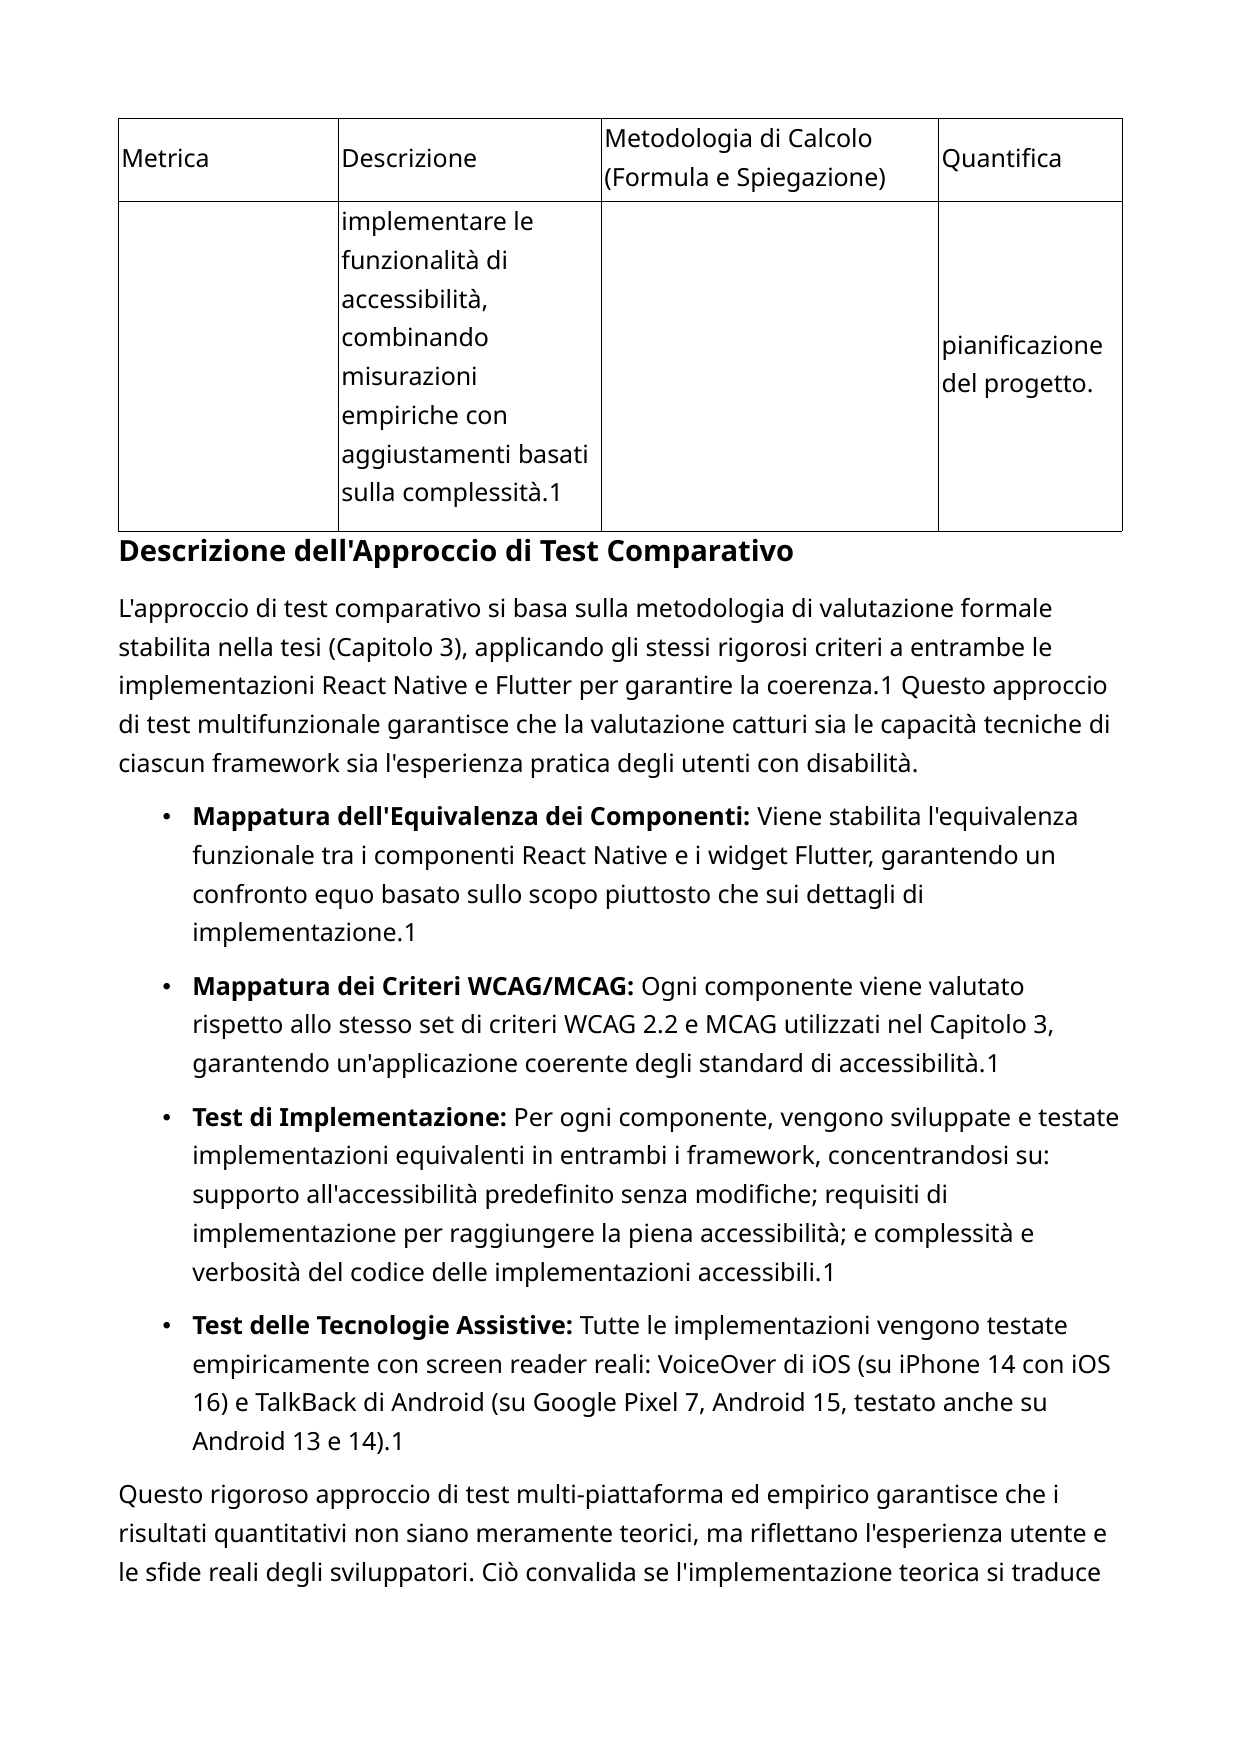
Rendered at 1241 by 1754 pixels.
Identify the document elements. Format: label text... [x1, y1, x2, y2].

table_header Quantifica [939, 119, 1122, 201]
subtitle Descrizione dell'Approccio di Test Comparativo [118, 532, 1122, 570]
table_cell [119, 202, 338, 531]
list Test delle Tecnologie Assistive: Tutte le implementazioni vengono testate empiricamente con screen reader reali: VoiceOver di iOS (su iPhone 14 con iOS 16) e TalkBack di Android (su Google Pixel 7, Android 15, testato anche su Android 13 e 14).1 [162, 1308, 1122, 1458]
table_header Descrizione [339, 119, 601, 201]
table_header Metrica [119, 119, 338, 201]
table_cell implementare le funzionalità di accessibilità, combinando misurazioni empiriche con aggiustamenti basati sulla complessità.1 [339, 202, 601, 531]
table_cell pianificazione del progetto. [939, 202, 1122, 531]
table_cell [602, 202, 938, 531]
table_header Metodologia di Calcolo (Formula e Spiegazione) [602, 119, 938, 201]
list Mappatura dei Criteri WCAG/MCAG: Ogni componente viene valutato rispetto allo stesso set di criteri WCAG 2.2 e MCAG utilizzati nel Capitolo 3, garantendo un'applicazione coerente degli standard di accessibilità.1 [162, 968, 1122, 1080]
list Mappatura dell'Equivalenza dei Componenti: Viene stabilita l'equivalenza funzionale tra i componenti React Native e i widget Flutter, garantendo un confronto equo basato sullo scopo piuttosto che sui dettagli di implementazione.1 [162, 799, 1122, 949]
text Questo rigoroso approccio di test multi-piattaforma ed empirico garantisce che i risultati quantitativi non siano meramente teorici, ma riflettano l'esperienza utente e le sfide reali degli sviluppatori. Ciò convalida se l'implementazione teorica si traduce [118, 1477, 1122, 1589]
list Test di Implementazione: Per ogni componente, vengono sviluppate e testate implementazioni equivalenti in entrambi i framework, concentrandosi su: supporto all'accessibilità predefinito senza modifiche; requisiti di implementazione per raggiungere la piena accessibilità; e complessità e verbosità del codice delle implementazioni accessibili.1 [162, 1099, 1122, 1288]
text L'approccio di test comparativo si basa sulla metodologia di valutazione formale stabilita nella tesi (Capitolo 3), applicando gli stessi rigorosi criteri a entrambe le implementazioni React Native e Flutter per garantire la coerenza.1 Questo approccio di test multifunzionale garantisce che la valutazione catturi sia le capacità tecniche di ciascun framework sia l'esperienza pratica degli utenti con disabilità. [118, 591, 1122, 779]
